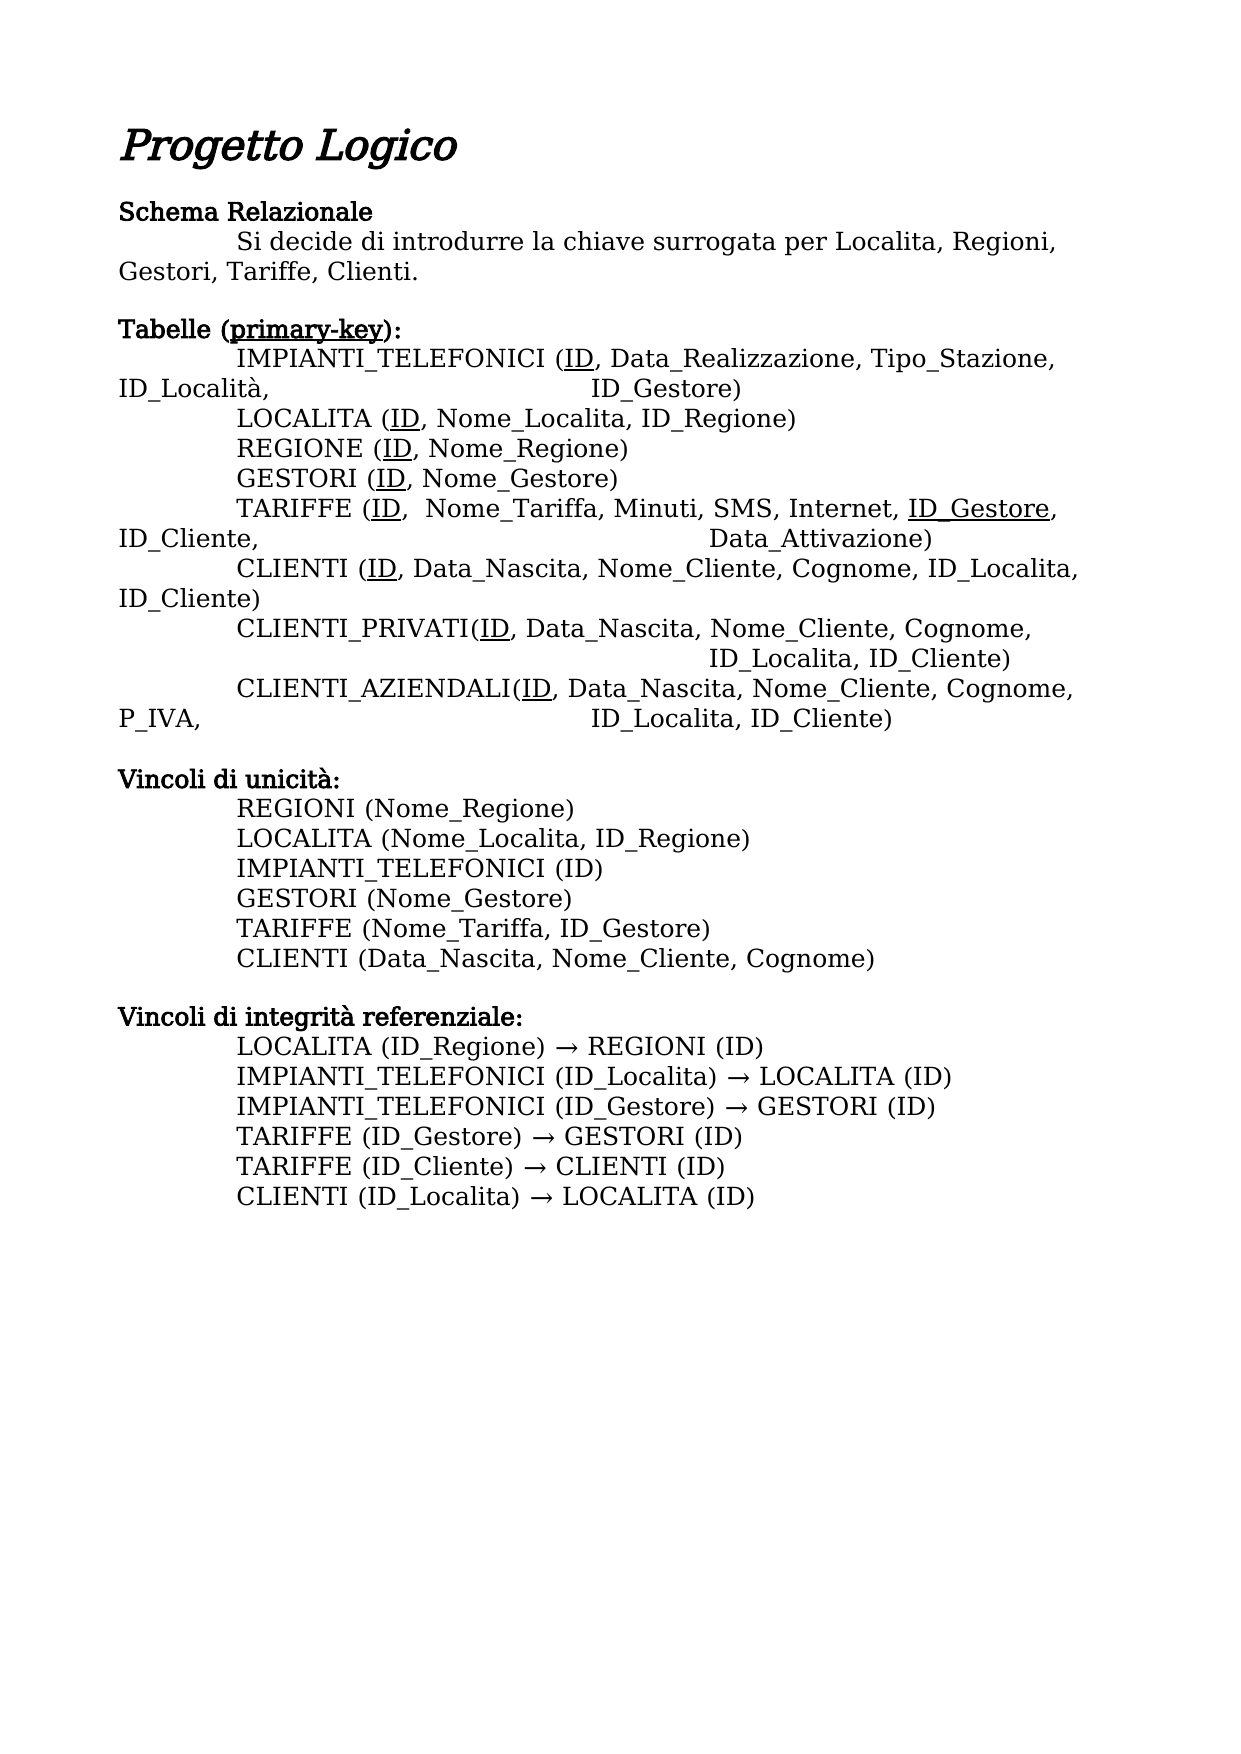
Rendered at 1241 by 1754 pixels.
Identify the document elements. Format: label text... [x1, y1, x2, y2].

text Tabelle (primary-key): [118, 313, 1122, 343]
text Vincoli di unicità: [118, 763, 1122, 793]
text TARIFFE (Nome_Tariffa, ID_Gestore) [118, 913, 1122, 943]
text IMPIANTI_TELEFONICI (ID, Data_Realizzazione, Tipo_Stazione, ID_Località, ID_Gestore) [118, 343, 1122, 403]
text Vincoli di integrità referenziale: [118, 1001, 1122, 1031]
text TARIFFE (ID, Nome_Tariffa, Minuti, SMS, Internet, ID_Gestore, ID_Cliente, Data_Attivazione) [118, 493, 1122, 553]
text IMPIANTI_TELEFONICI (ID) [118, 853, 1122, 883]
text LOCALITA (Nome_Localita, ID_Regione) [118, 823, 1122, 853]
text LOCALITA (ID, Nome_Localita, ID_Regione) [118, 403, 1122, 433]
text Progetto Logico [118, 118, 1122, 168]
text CLIENTI_AZIENDALI(ID, Data_Nascita, Nome_Cliente, Cognome, P_IVA, ID_Localita, ID_Cliente) [118, 673, 1122, 733]
text TARIFFE (ID_Gestore) → GESTORI (ID) [118, 1121, 1122, 1151]
text CLIENTI_PRIVATI(ID, Data_Nascita, Nome_Cliente, Cognome, ID_Localita, ID_Cliente) [118, 613, 1122, 673]
text REGIONE (ID, Nome_Regione) [118, 433, 1122, 463]
text IMPIANTI_TELEFONICI (ID_Localita) → LOCALITA (ID) [118, 1061, 1122, 1091]
text GESTORI (Nome_Gestore) [118, 883, 1122, 913]
text GESTORI (ID, Nome_Gestore) [118, 463, 1122, 493]
text IMPIANTI_TELEFONICI (ID_Gestore) → GESTORI (ID) [118, 1091, 1122, 1121]
text CLIENTI (ID, Data_Nascita, Nome_Cliente, Cognome, ID_Localita, ID_Cliente) [118, 553, 1122, 613]
text Si decide di introdurre la chiave surrogata per Localita, Regioni, Gestori, Tariffe, Clienti. [118, 226, 1122, 286]
text CLIENTI (Data_Nascita, Nome_Cliente, Cognome) [118, 943, 1122, 973]
text REGIONI (Nome_Regione) [118, 793, 1122, 823]
text Schema Relazionale [118, 196, 1122, 226]
text TARIFFE (ID_Cliente) → CLIENTI (ID) [118, 1151, 1122, 1181]
text CLIENTI (ID_Localita) → LOCALITA (ID) [118, 1181, 1122, 1211]
text LOCALITA (ID_Regione) → REGIONI (ID) [118, 1031, 1122, 1061]
